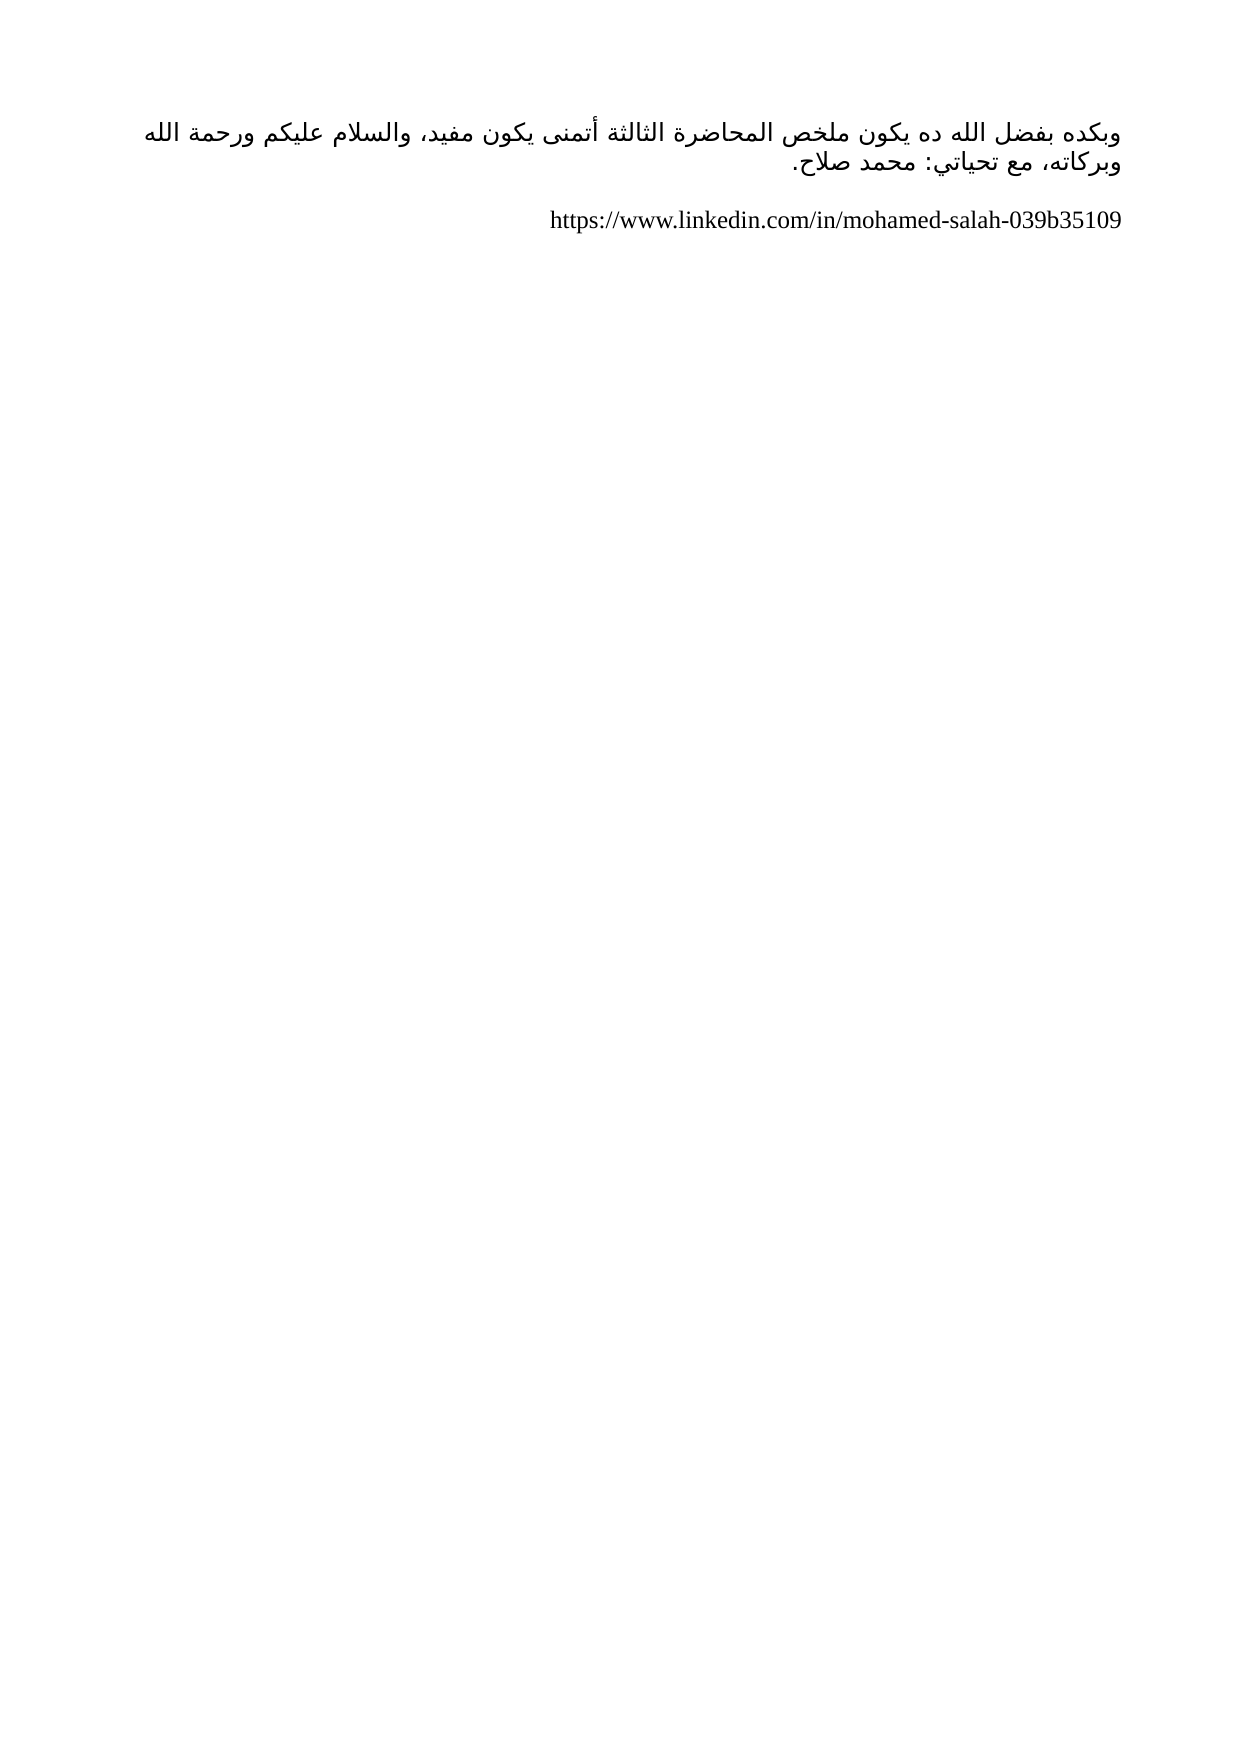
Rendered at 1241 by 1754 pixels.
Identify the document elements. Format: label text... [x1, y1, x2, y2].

text وبكده بفضل الله ده يكون ملخص المحاضرة الثالثة أتمنى يكون مفيد، والسلام عليكم ورحمة الله وبركاته، مع تحياتي: محمد صلاح. https://www.linkedin.com/in/mohamed-salah-039b35109 [118, 118, 1122, 234]
